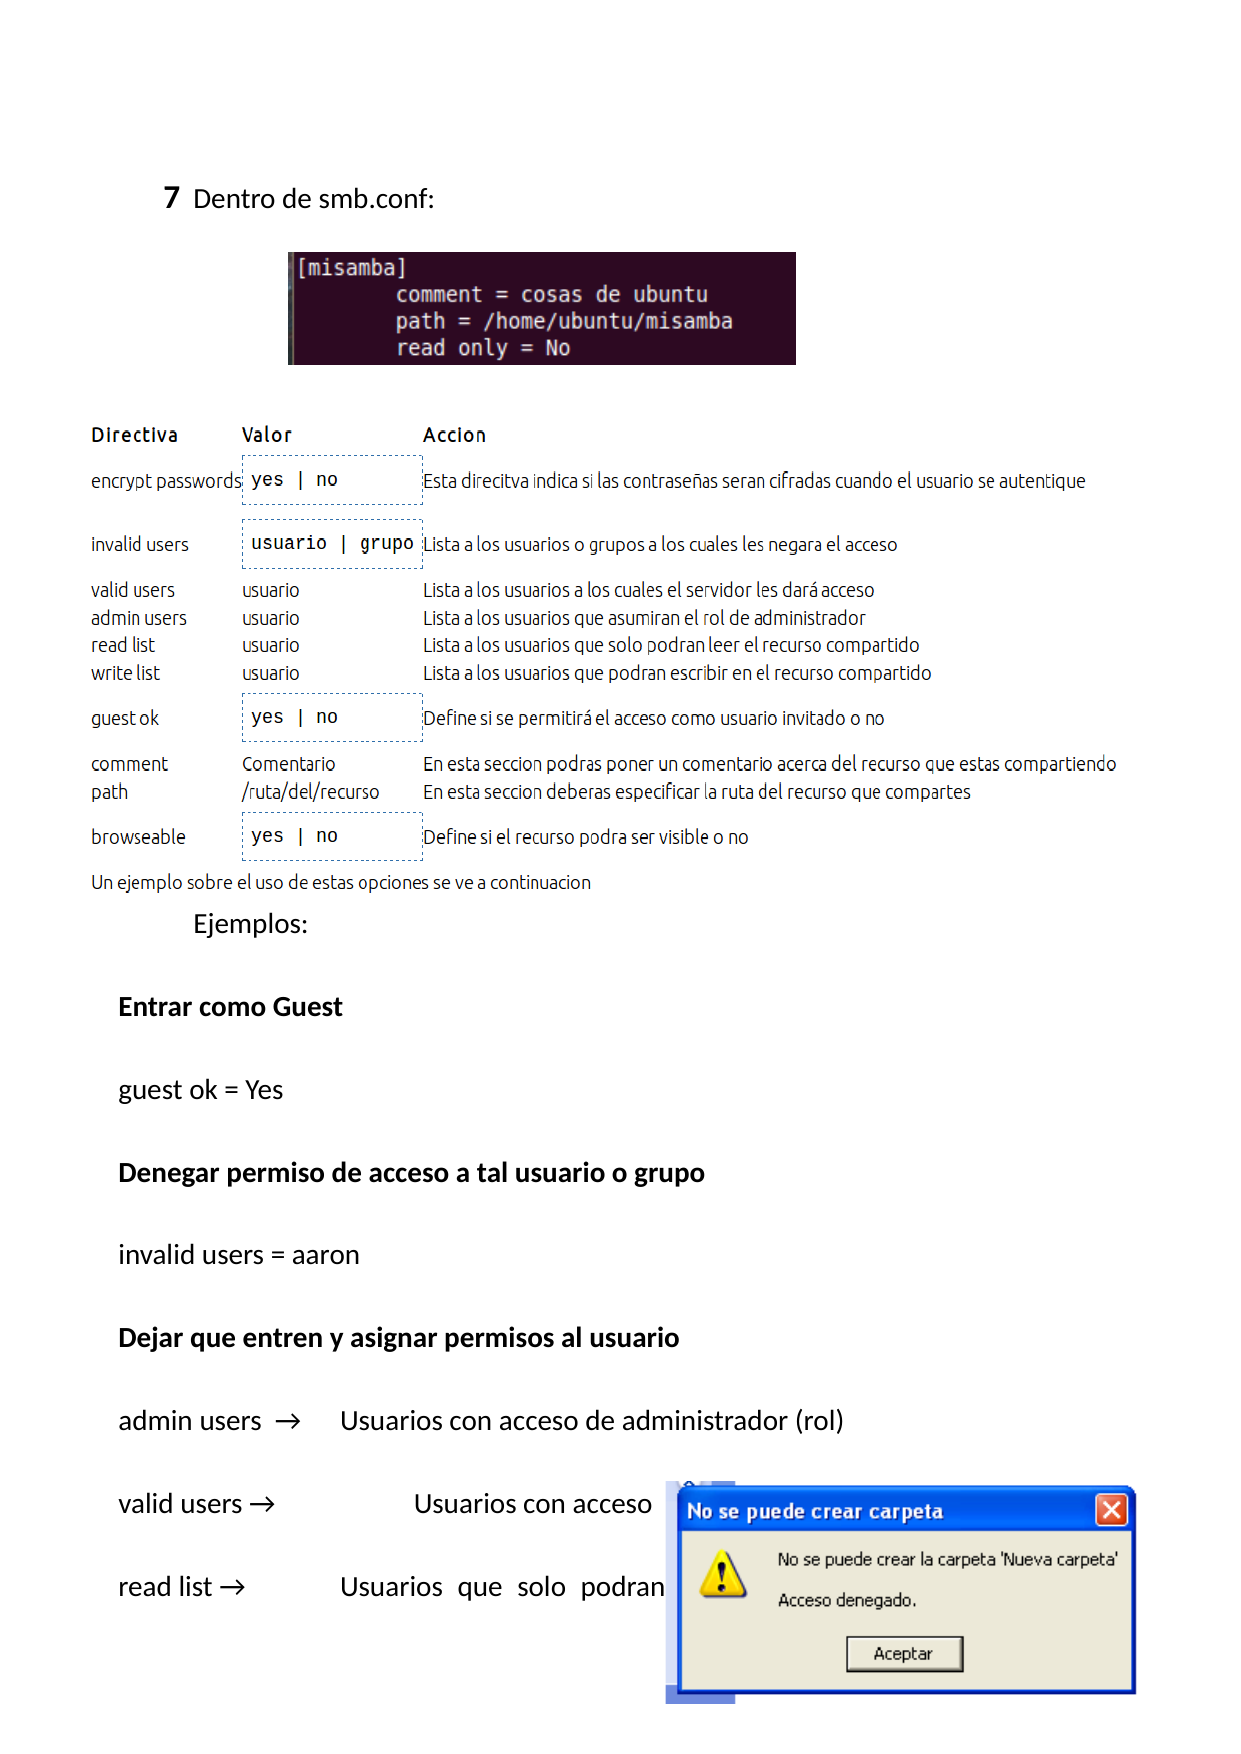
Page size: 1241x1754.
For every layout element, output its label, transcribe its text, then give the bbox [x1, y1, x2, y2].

text admin users → Usuarios con acceso de administrador (rol) [118, 1402, 1122, 1438]
text valid users → Usuarios con acceso [118, 1485, 665, 1521]
text guest ok = Yes [118, 1071, 1122, 1106]
text Denegar permiso de acceso a tal usuario o grupo [118, 1154, 1122, 1189]
text invalid users = aaron [118, 1236, 1122, 1272]
picture [288, 252, 796, 365]
list Ejemplos: [156, 906, 1122, 941]
list Dentro de smb.conf: [156, 176, 1122, 217]
picture [665, 1481, 1141, 1704]
text read list → Usuarios que solo podran [118, 1568, 665, 1603]
text Entrar como Guest [118, 988, 1122, 1024]
text Dejar que entren y asignar permisos al usuario [118, 1319, 1122, 1355]
picture [80, 418, 1160, 906]
